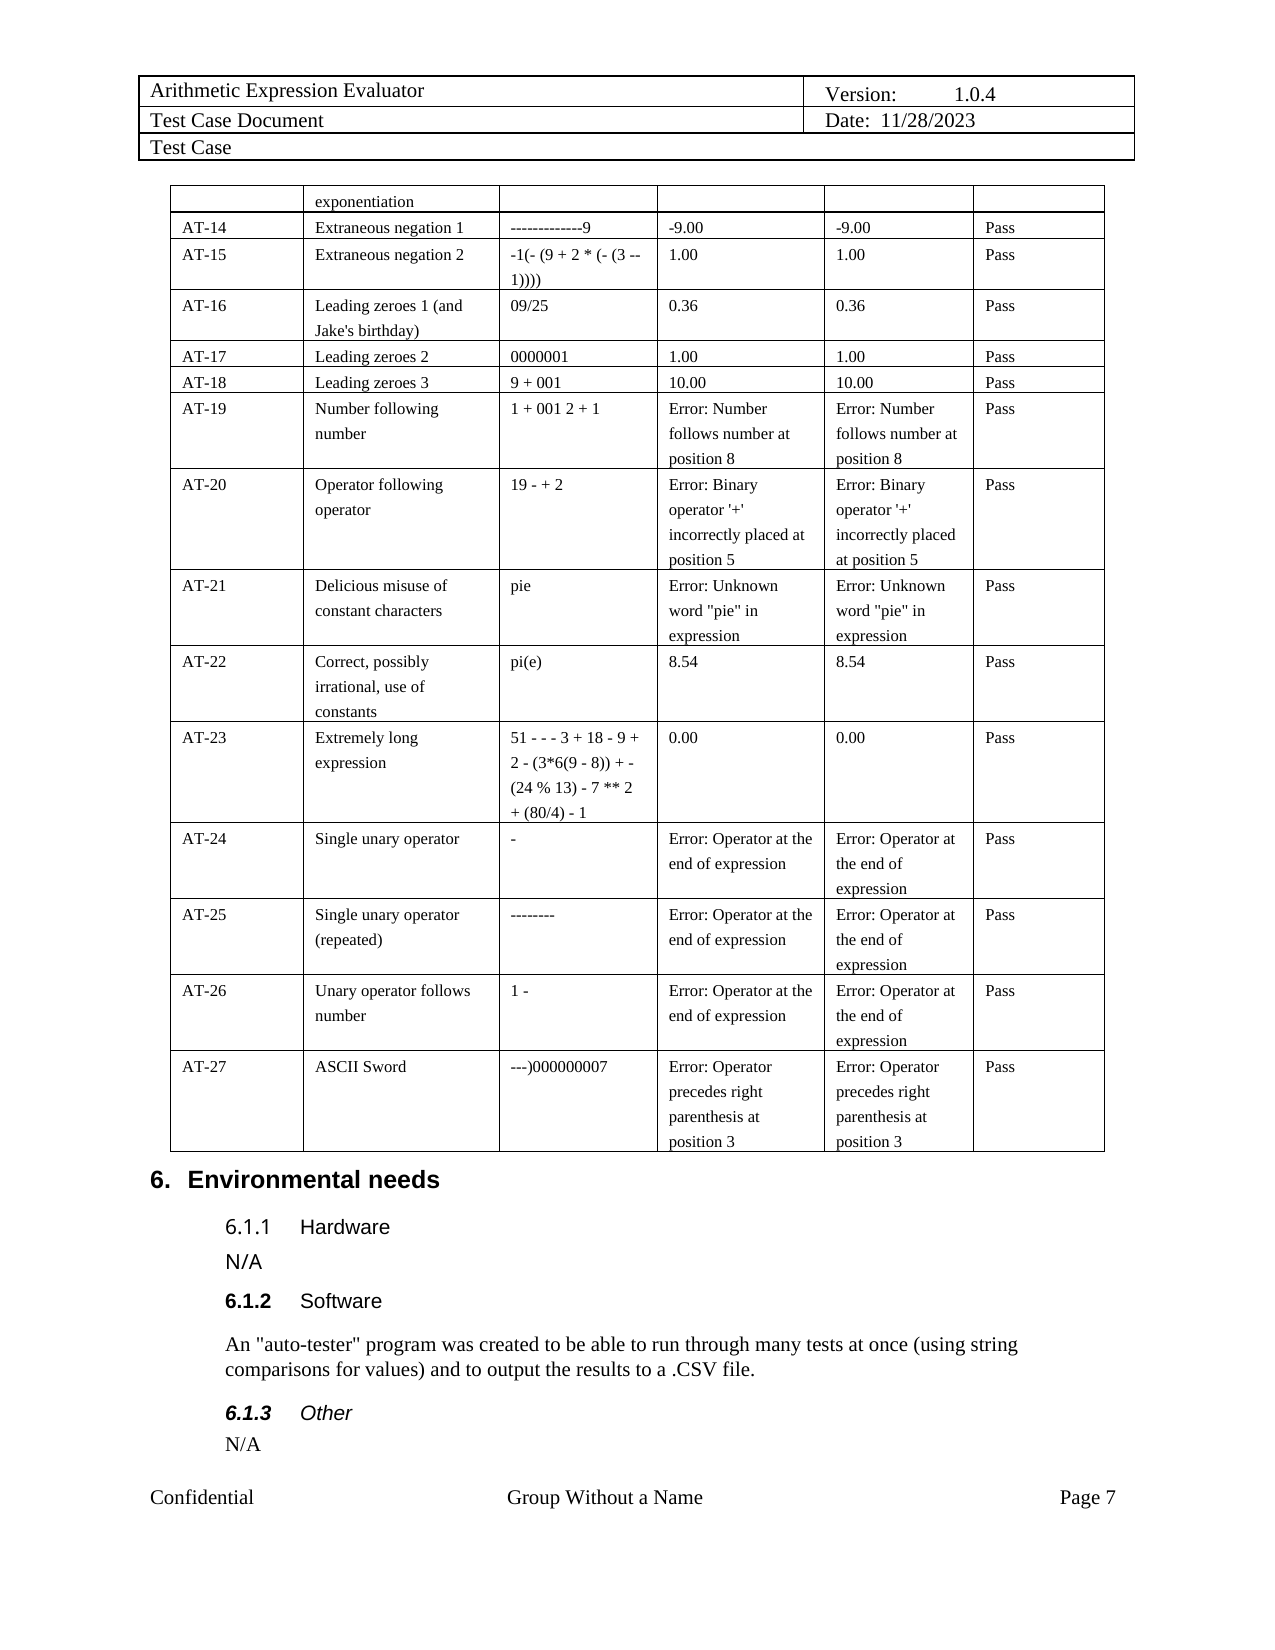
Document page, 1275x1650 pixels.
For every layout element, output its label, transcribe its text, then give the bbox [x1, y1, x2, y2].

table_cell Pass [974, 975, 1104, 1050]
table_cell Extraneous negation 1 [304, 213, 499, 237]
table_cell Pass [974, 213, 1104, 237]
table_cell 0.36 [825, 290, 973, 339]
table_cell 8.54 [825, 646, 973, 721]
table_cell 1.00 [825, 239, 973, 288]
table_cell Error: Operator at the end of expression [825, 899, 973, 974]
table_cell 1 - [500, 975, 657, 1050]
subtitle Hardware [225, 1212, 1125, 1241]
table_cell -1(- (9 + 2 * (- (3 --1)))) [500, 239, 657, 288]
table_cell 0.00 [658, 722, 824, 822]
table_cell Single unary operator [304, 823, 499, 898]
table_cell Pass [974, 290, 1104, 339]
table_cell Pass [974, 1051, 1104, 1151]
table_cell 10.00 [658, 367, 824, 392]
table_cell 8.54 [658, 646, 824, 721]
table_cell Error: Operator at the end of expression [658, 975, 824, 1050]
table_cell AT-22 [171, 646, 303, 721]
table_cell - [500, 823, 657, 898]
table_cell Error: Operator precedes right parenthesis at position 3 [825, 1051, 973, 1151]
table_cell ---)000000007 [500, 1051, 657, 1151]
table_cell [500, 186, 657, 211]
subtitle Environmental needs [150, 1164, 1125, 1193]
table_cell AT-16 [171, 290, 303, 339]
table_cell pi(e) [500, 646, 657, 721]
table_cell Error: Unknown word "pie" in expression [825, 570, 973, 645]
table_cell Pass [974, 341, 1104, 366]
table_cell Error: Operator at the end of expression [658, 823, 824, 898]
table_cell Pass [974, 239, 1104, 288]
table_cell Leading zeroes 1 (and Jake's birthday) [304, 290, 499, 339]
table_cell [658, 186, 824, 211]
table_cell exponentiation [304, 186, 499, 211]
table_cell Error: Number follows number at position 8 [825, 393, 973, 468]
table_cell Pass [974, 367, 1104, 392]
table_cell Pass [974, 646, 1104, 721]
table_cell AT-15 [171, 239, 303, 288]
table_cell ASCII Sword [304, 1051, 499, 1151]
table_cell Leading zeroes 3 [304, 367, 499, 392]
table_cell Delicious misuse of constant characters [304, 570, 499, 645]
table_cell Leading zeroes 2 [304, 341, 499, 366]
table_cell AT-27 [171, 1051, 303, 1151]
table_cell [974, 186, 1104, 211]
table_cell 19 - + 2 [500, 469, 657, 569]
table_cell Pass [974, 469, 1104, 569]
table_cell Correct, possibly irrational, use of constants [304, 646, 499, 721]
table_cell 51 - - - 3 + 18 - 9 + 2 - (3*6(9 - 8)) + - (24 % 13) - 7 ** 2 + (80/4) - 1 [500, 722, 657, 822]
text N/A [150, 1431, 1125, 1456]
table_cell Error: Operator at the end of expression [825, 823, 973, 898]
table_cell Extremely long expression [304, 722, 499, 822]
table_cell AT-19 [171, 393, 303, 468]
table_cell 0000001 [500, 341, 657, 366]
table_cell 09/25 [500, 290, 657, 339]
table_cell Pass [974, 899, 1104, 974]
table_cell Single unary operator (repeated) [304, 899, 499, 974]
table_cell 10.00 [825, 367, 973, 392]
table_cell Error: Operator at the end of expression [825, 975, 973, 1050]
table_cell Error: Number follows number at position 8 [658, 393, 824, 468]
table_cell AT-21 [171, 570, 303, 645]
table_cell Unary operator follows number [304, 975, 499, 1050]
table_cell Error: Binary operator '+' incorrectly placed at position 5 [658, 469, 824, 569]
table_cell 0.36 [658, 290, 824, 339]
table_cell AT-17 [171, 341, 303, 366]
table_cell AT-20 [171, 469, 303, 569]
table_cell Extraneous negation 2 [304, 239, 499, 288]
text N/A [150, 1247, 1125, 1275]
table_cell Pass [974, 393, 1104, 468]
table_cell Error: Operator at the end of expression [658, 899, 824, 974]
table_cell 9 + 001 [500, 367, 657, 392]
table_cell AT-26 [171, 975, 303, 1050]
subtitle Other [225, 1400, 1125, 1425]
table_cell -------------9 [500, 213, 657, 237]
table_cell 1 + 001 2 + 1 [500, 393, 657, 468]
table_cell [825, 186, 973, 211]
table_cell 1.00 [825, 341, 973, 366]
table_cell Pass [974, 823, 1104, 898]
table_cell AT-24 [171, 823, 303, 898]
table_cell AT-18 [171, 367, 303, 392]
table_cell AT-14 [171, 213, 303, 237]
table_cell Error: Unknown word "pie" in expression [658, 570, 824, 645]
table_cell AT-23 [171, 722, 303, 822]
table_cell -------- [500, 899, 657, 974]
table_cell Operator following operator [304, 469, 499, 569]
table_cell pie [500, 570, 657, 645]
table_cell -9.00 [658, 213, 824, 237]
table_cell [171, 186, 303, 211]
subtitle Software [225, 1288, 1125, 1313]
table_cell 0.00 [825, 722, 973, 822]
table_cell 1.00 [658, 239, 824, 288]
table_cell -9.00 [825, 213, 973, 237]
table_cell Number following number [304, 393, 499, 468]
subtitle An "auto-tester" program was created to be able to run through many tests at once (using string comparisons for values) and to output the results to a .CSV file. [225, 1331, 1125, 1381]
table_cell Error: Binary operator '+' incorrectly placed at position 5 [825, 469, 973, 569]
table_cell Error: Operator precedes right parenthesis at position 3 [658, 1051, 824, 1151]
table_cell AT-25 [171, 899, 303, 974]
table_cell Pass [974, 722, 1104, 822]
table_cell Pass [974, 570, 1104, 645]
table_cell 1.00 [658, 341, 824, 366]
